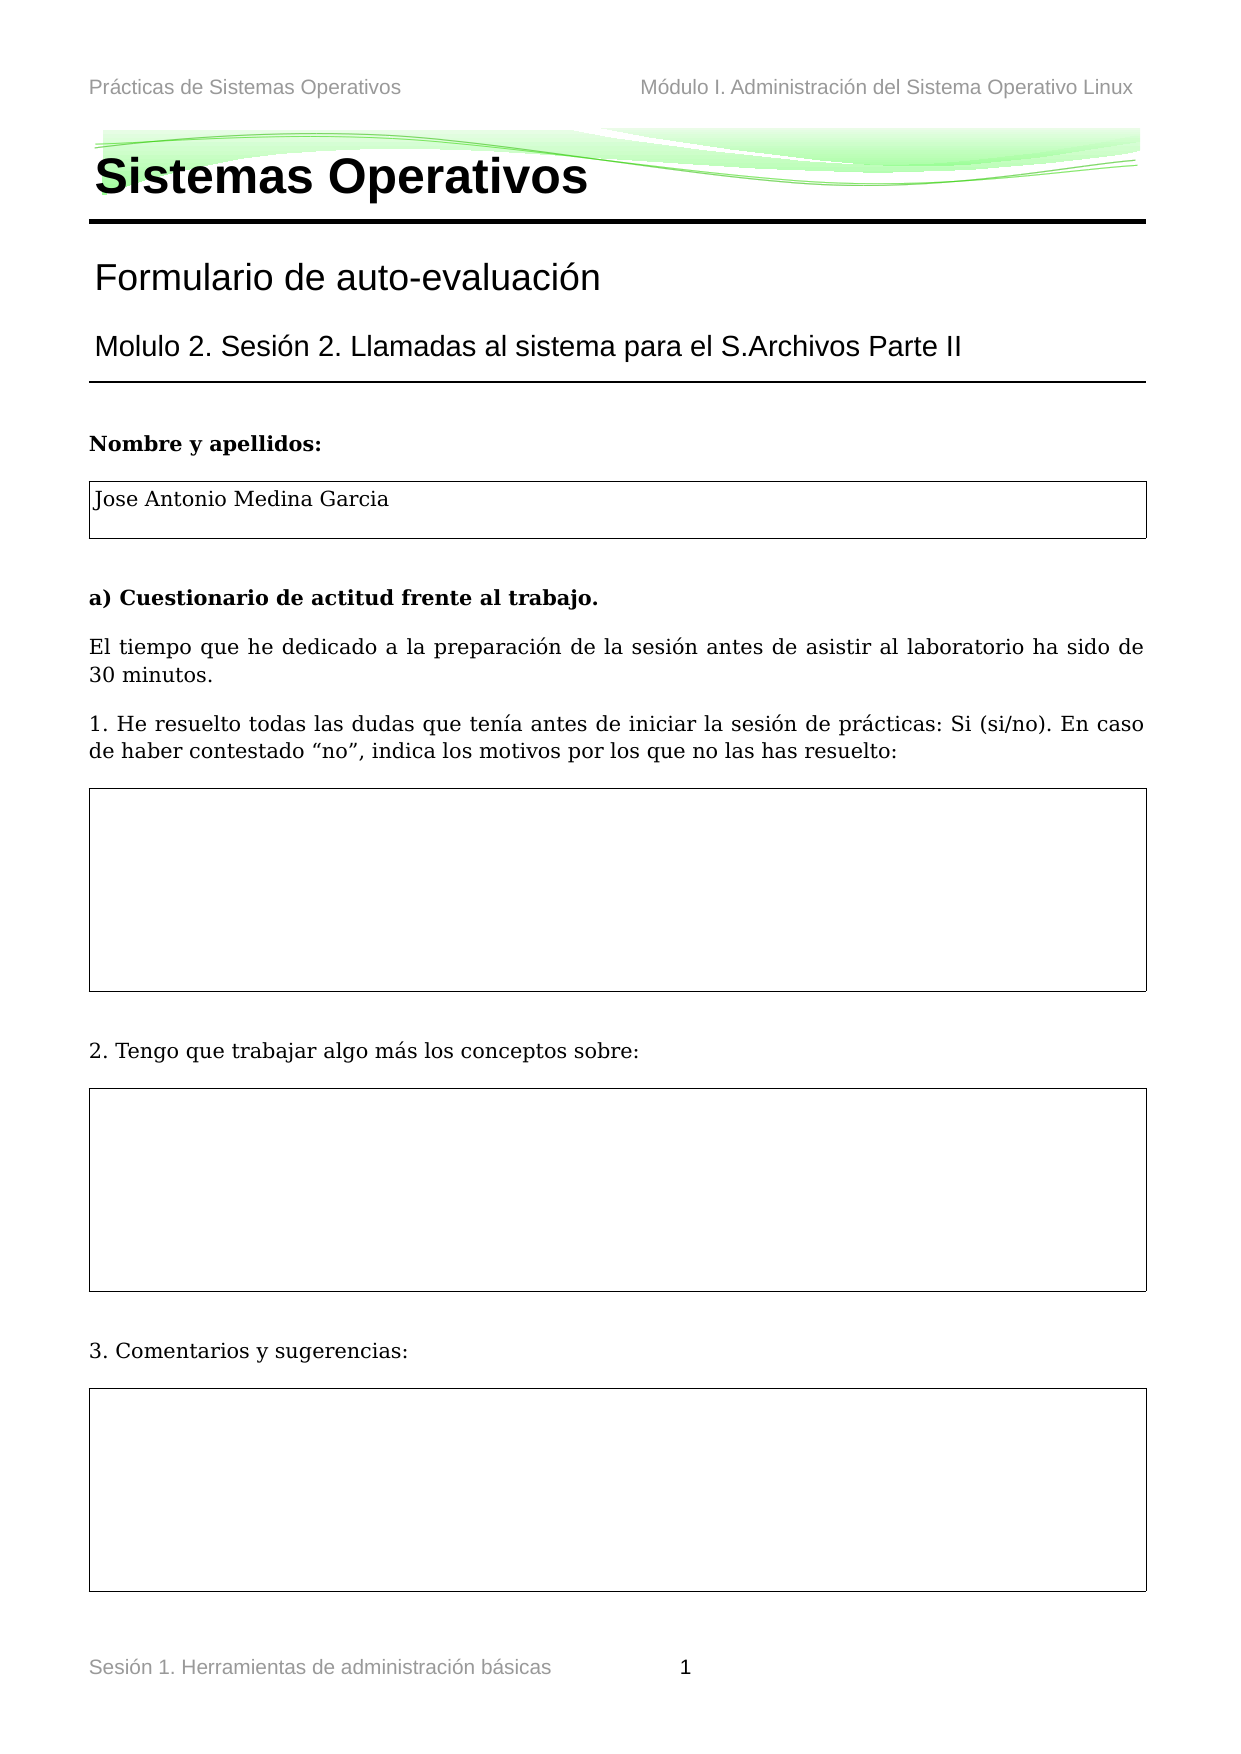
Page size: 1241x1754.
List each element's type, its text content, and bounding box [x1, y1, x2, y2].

table_header [90, 1389, 1146, 1591]
picture [94, 128, 1141, 195]
table_header Jose Antonio Medina Garcia [90, 482, 1146, 537]
table_header Formulario de auto-evaluación Molulo 2. Sesión 2. Llamadas al sistema para el S.Archivos Parte II [89, 224, 1146, 381]
table_header Sistemas Operativos [89, 123, 1146, 219]
text 2. Tengo que trabajar algo más los conceptos sobre: [89, 1039, 1146, 1064]
text 3. Comentarios y sugerencias: [89, 1339, 1146, 1364]
table_header [90, 1089, 1146, 1291]
text a) Cuestionario de actitud frente al trabajo. [89, 586, 1146, 611]
text El tiempo que he dedicado a la preparación de la sesión antes de asistir al laboratorio ha sido de 30 minutos. [89, 635, 1146, 687]
text 1. He resuelto todas las dudas que tenía antes de iniciar la sesión de prácticas: Si (si/no). En caso de haber contestado “no”, indica los motivos por los que no las has resuelto: [89, 712, 1146, 764]
text Nombre y apellidos: [89, 432, 1146, 456]
table_header [90, 789, 1146, 991]
picture [376, 171, 387, 189]
